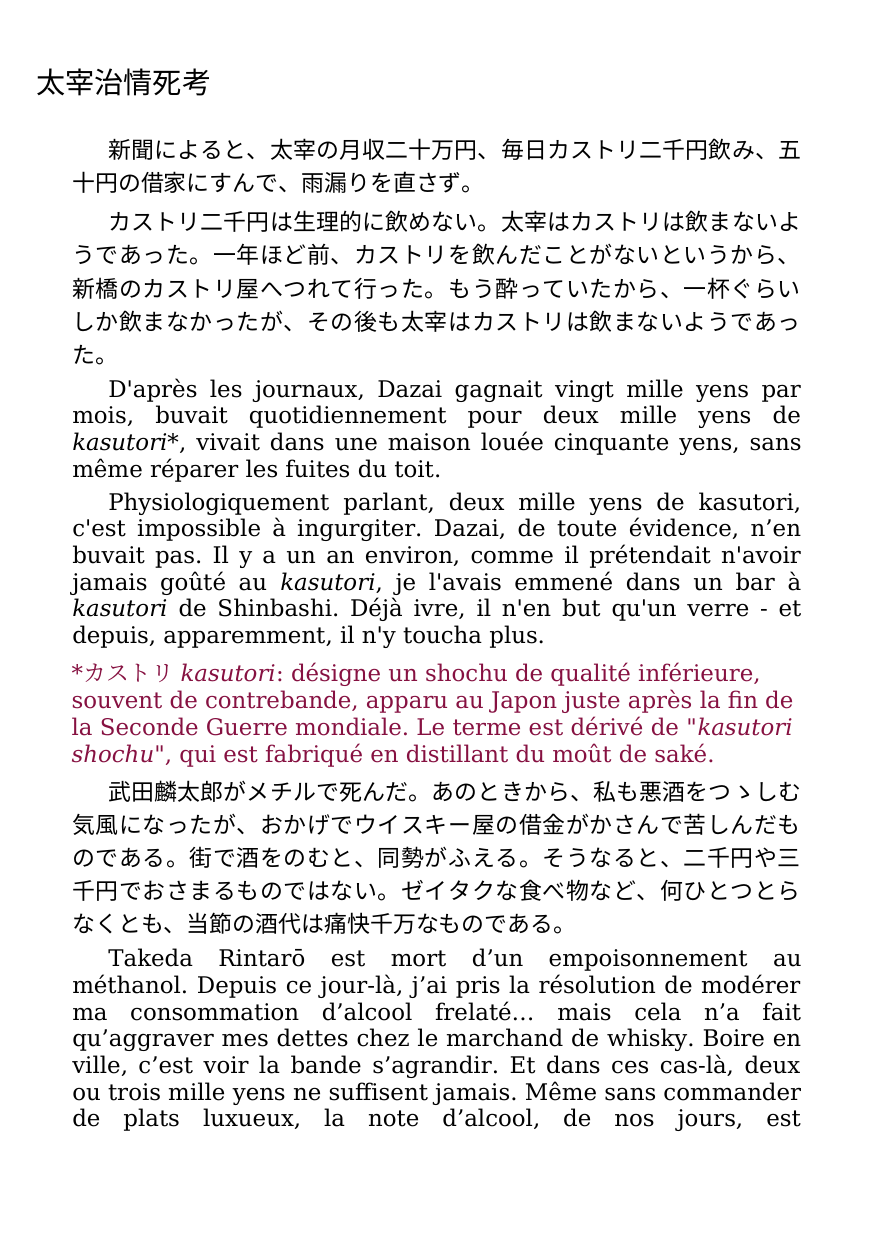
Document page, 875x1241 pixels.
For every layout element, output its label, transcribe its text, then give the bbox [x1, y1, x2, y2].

text 武田麟太郎がメチルで死んだ。あのときから、私も悪酒をつゝしむ気風になったが、おかげでウイスキー屋の借金がかさんで苦しんだものである。街で酒をのむと、同勢がふえる。そうなると、二千円や三千円でおさまるものではない。ゼイタクな食べ物など、何ひとつとらなくとも、当節の酒代は痛快千万なものである。 [72, 773, 802, 939]
text D'après les journaux, Dazai gagnait vingt mille yens par mois, buvait quotidiennement pour deux mille yens de kasutori*, vivait dans une maison louée cinquante yens, sans même réparer les fuites du toit. [72, 376, 802, 483]
text Takeda Rintarō est mort d’un empoisonnement au méthanol. Depuis ce jour-là, j’ai pris la résolution de modérer ma consommation d’alcool frelaté… mais cela n’a fait qu’aggraver mes dettes chez le marchand de whisky. Boire en ville, c’est voir la bande s’agrandir. Et dans ces cas-là, deux ou trois mille yens ne suffisent jamais. Même sans commander de plats luxueux, la note d’alcool, de nos jours, est [72, 946, 802, 1132]
text *カストリ kasutori: désigne un shochu de qualité inférieure, souvent de contrebande, apparu au Japon juste après la fin de la Seconde Guerre mondiale. Le terme est dérivé de "kasutori shochu", qui est fabriqué en distillant du moût de saké. [71, 654, 803, 767]
text Physiologiquement parlant, deux mille yens de kasutori, c'est impossible à ingurgiter. Dazai, de toute évidence, n’en buvait pas. Il y a un an environ, comme il prétendait n'avoir jamais goûté au kasutori, je l'avais emmené dans un bar à kasutori de Shinbashi. Déjà ivre, il n'en but qu'un verre - et depuis, apparemment, il n'y toucha plus. [72, 489, 802, 649]
subtitle 太宰治情死考 [36, 60, 838, 102]
text カストリ二千円は生理的に飲めない。太宰はカストリは飲まないようであった。一年ほど前、カストリを飲んだことがないというから、新橋のカストリ屋へつれて行った。もう酔っていたから、一杯ぐらいしか飲まなかったが、その後も太宰はカストリは飲まないようであった。 [72, 204, 802, 370]
text 新聞によると、太宰の月収二十万円、毎日カストリ二千円飲み、五十円の借家にすんで、雨漏りを直さず。 [72, 132, 802, 198]
